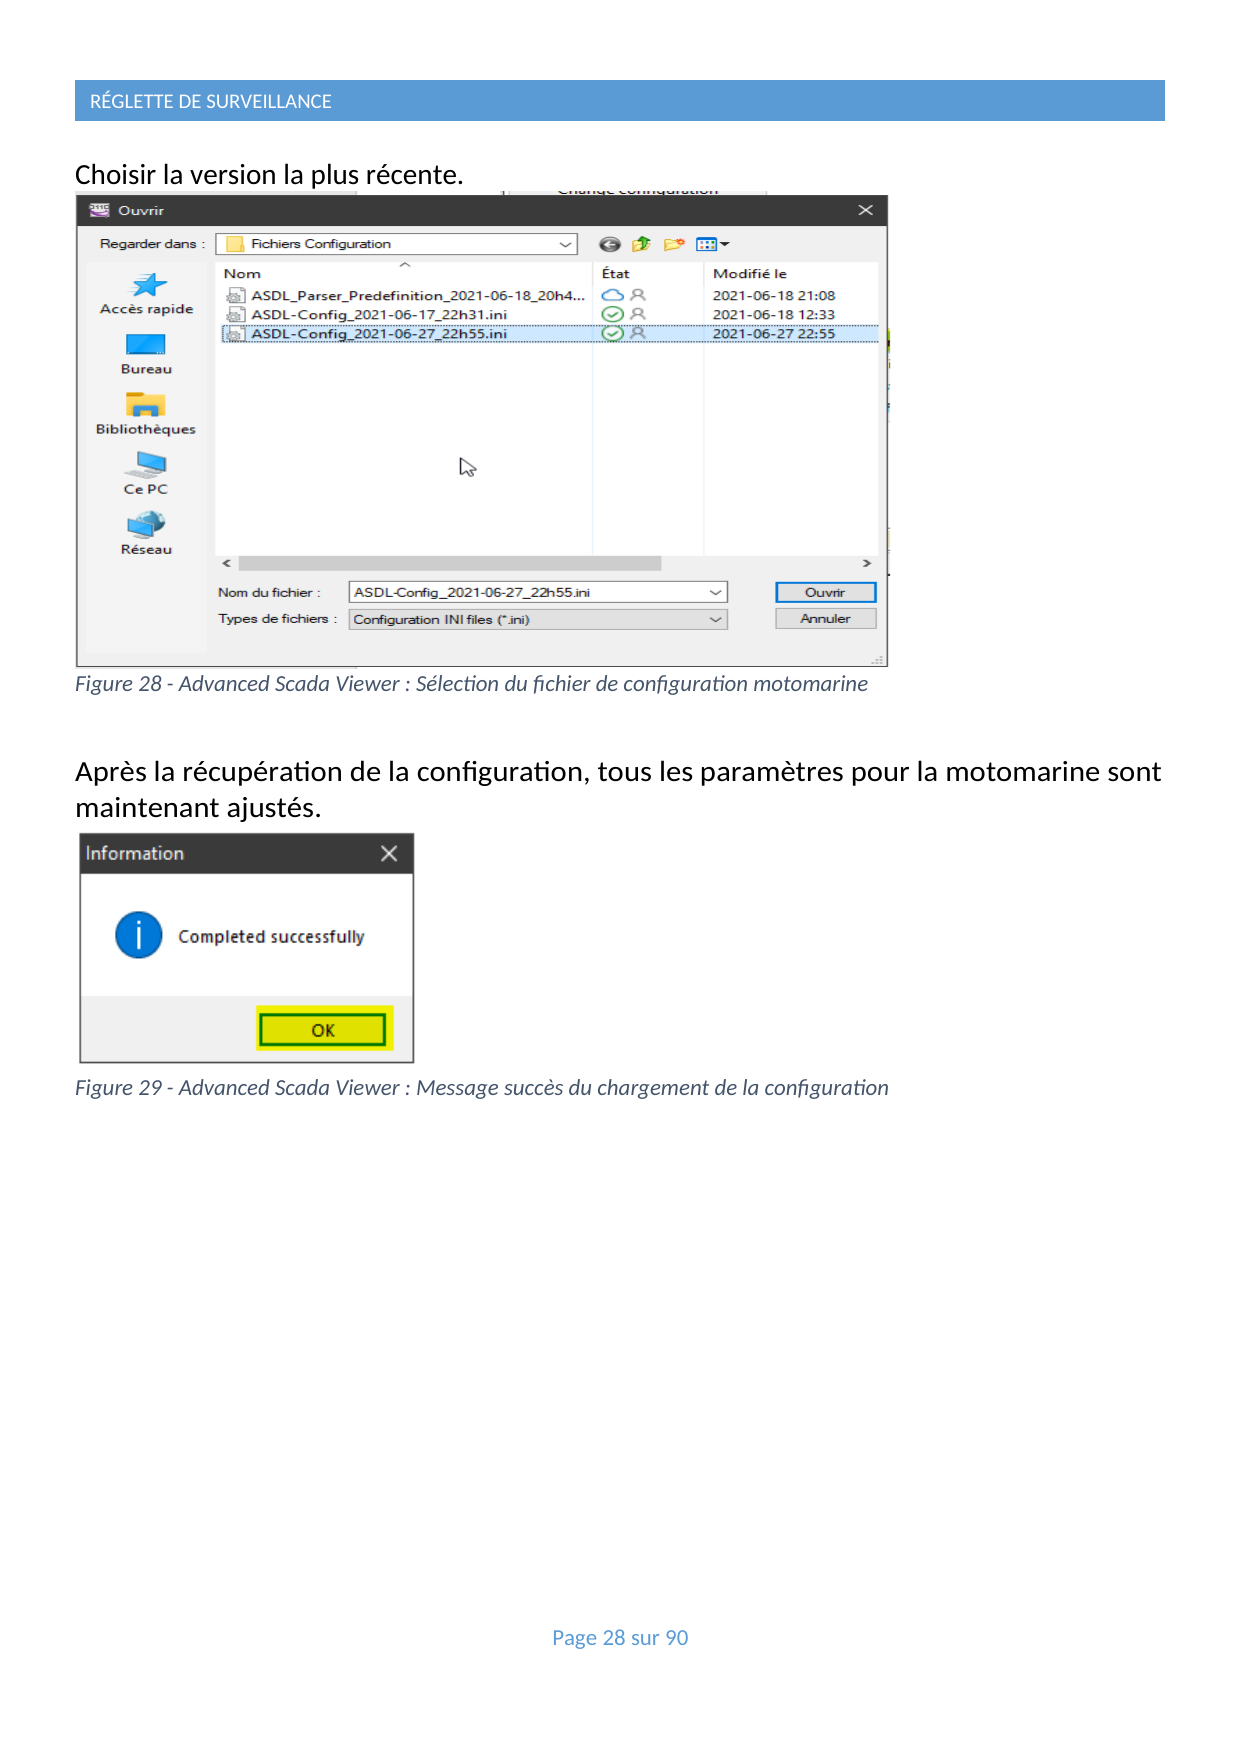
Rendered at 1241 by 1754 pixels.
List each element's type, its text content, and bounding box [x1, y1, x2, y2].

text Après la récupération de la configuration, tous les paramètres pour la motomarine sont maintenant ajustés. [75, 753, 1165, 824]
text Choisir la version la plus récente. [75, 156, 1165, 192]
text Figure 28 - Advanced Scada Viewer : Sélection du fichier de configuration motomarine [75, 669, 1165, 697]
text Figure 29 - Advanced Scada Viewer : Message succès du chargement de la configuration [75, 1073, 1165, 1101]
